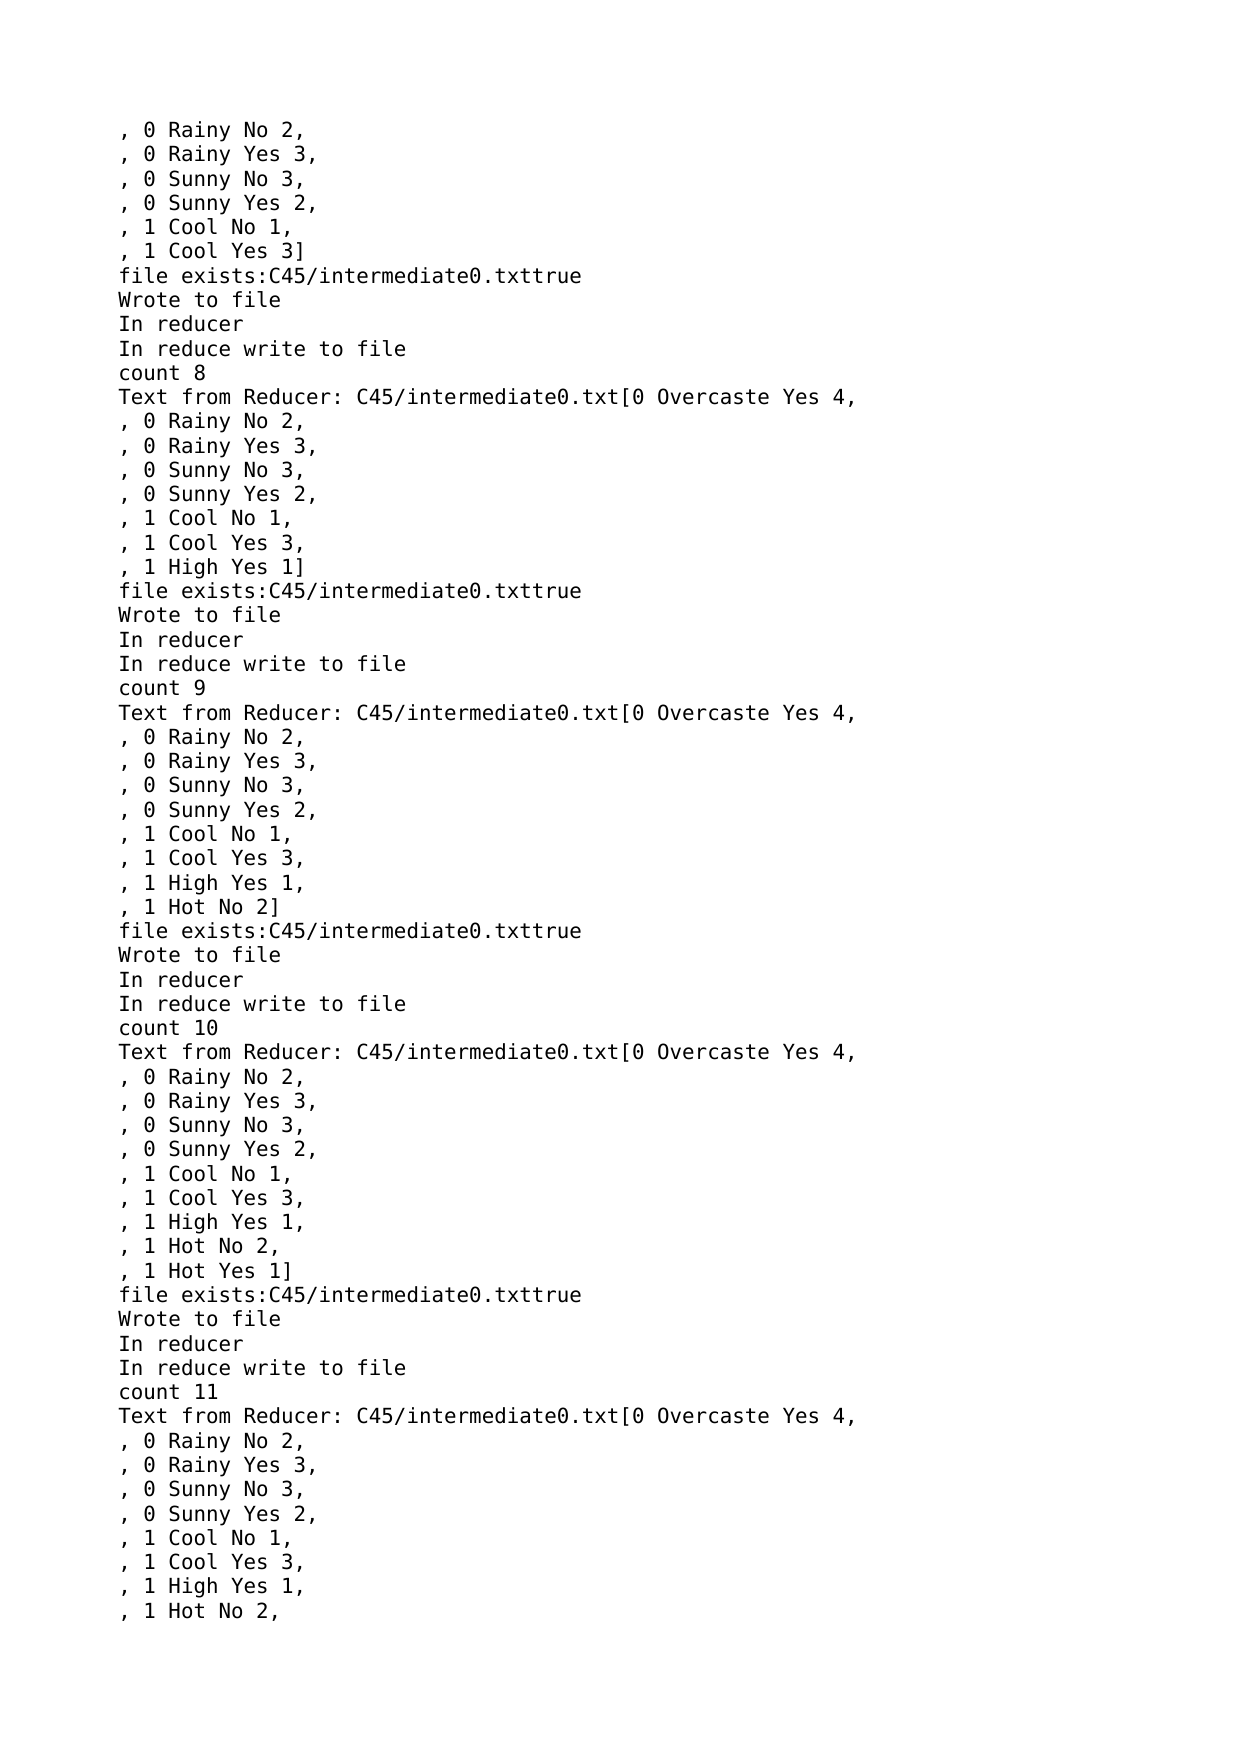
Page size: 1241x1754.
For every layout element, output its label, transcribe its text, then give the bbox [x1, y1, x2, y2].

text Wrote to file [118, 288, 1122, 312]
text In reducer [118, 1332, 1122, 1356]
text , 1 Cool Yes 3] [118, 239, 1122, 264]
text , 0 Rainy Yes 3, [118, 749, 1122, 773]
text Wrote to file [118, 1307, 1122, 1332]
text count 11 [118, 1380, 1122, 1404]
text , 0 Sunny Yes 2, [118, 1502, 1122, 1526]
text , 0 Sunny Yes 2, [118, 191, 1122, 215]
text In reducer [118, 312, 1122, 337]
text , 1 Cool Yes 3, [118, 531, 1122, 555]
text , 0 Rainy Yes 3, [118, 142, 1122, 167]
text , 0 Rainy No 2, [118, 1065, 1122, 1089]
text , 0 Sunny Yes 2, [118, 1137, 1122, 1162]
text In reduce write to file [118, 337, 1122, 361]
text In reducer [118, 968, 1122, 992]
text Text from Reducer: C45/intermediate0.txt[0 Overcaste Yes 4, [118, 1404, 1122, 1429]
text , 0 Rainy No 2, [118, 118, 1122, 142]
text , 0 Sunny No 3, [118, 458, 1122, 482]
text count 8 [118, 361, 1122, 385]
text In reduce write to file [118, 652, 1122, 676]
text , 1 Hot Yes 1] [118, 1259, 1122, 1283]
text In reducer [118, 628, 1122, 652]
text file exists:C45/intermediate0.txttrue [118, 919, 1122, 943]
text , 1 Cool No 1, [118, 506, 1122, 531]
text , 1 High Yes 1, [118, 1574, 1122, 1599]
text Wrote to file [118, 943, 1122, 968]
text , 0 Rainy No 2, [118, 725, 1122, 749]
text , 1 Cool No 1, [118, 1162, 1122, 1186]
text , 0 Sunny No 3, [118, 167, 1122, 191]
text , 0 Sunny Yes 2, [118, 798, 1122, 822]
text , 1 Cool Yes 3, [118, 1550, 1122, 1574]
text , 0 Sunny No 3, [118, 1113, 1122, 1137]
text , 1 High Yes 1, [118, 871, 1122, 895]
text Wrote to file [118, 603, 1122, 628]
text In reduce write to file [118, 992, 1122, 1016]
text , 0 Sunny No 3, [118, 1477, 1122, 1502]
text , 0 Rainy No 2, [118, 1429, 1122, 1453]
text count 9 [118, 676, 1122, 701]
text In reduce write to file [118, 1356, 1122, 1380]
text , 1 High Yes 1, [118, 1210, 1122, 1234]
text count 10 [118, 1016, 1122, 1040]
text file exists:C45/intermediate0.txttrue [118, 579, 1122, 603]
text , 0 Rainy Yes 3, [118, 1089, 1122, 1113]
text , 0 Rainy Yes 3, [118, 434, 1122, 458]
text file exists:C45/intermediate0.txttrue [118, 264, 1122, 288]
text , 1 Hot No 2] [118, 895, 1122, 919]
text , 1 Hot No 2, [118, 1234, 1122, 1259]
text , 0 Rainy Yes 3, [118, 1453, 1122, 1477]
text Text from Reducer: C45/intermediate0.txt[0 Overcaste Yes 4, [118, 385, 1122, 409]
text , 1 Cool Yes 3, [118, 846, 1122, 871]
text , 1 Hot No 2, [118, 1599, 1122, 1623]
text , 1 Cool No 1, [118, 822, 1122, 846]
text , 1 Cool No 1, [118, 1526, 1122, 1550]
text file exists:C45/intermediate0.txttrue [118, 1283, 1122, 1307]
text , 0 Sunny No 3, [118, 773, 1122, 798]
text , 1 High Yes 1] [118, 555, 1122, 579]
text Text from Reducer: C45/intermediate0.txt[0 Overcaste Yes 4, [118, 1040, 1122, 1065]
text , 0 Sunny Yes 2, [118, 482, 1122, 506]
text Text from Reducer: C45/intermediate0.txt[0 Overcaste Yes 4, [118, 701, 1122, 725]
text , 1 Cool Yes 3, [118, 1186, 1122, 1210]
text , 1 Cool No 1, [118, 215, 1122, 239]
text , 0 Rainy No 2, [118, 409, 1122, 434]
